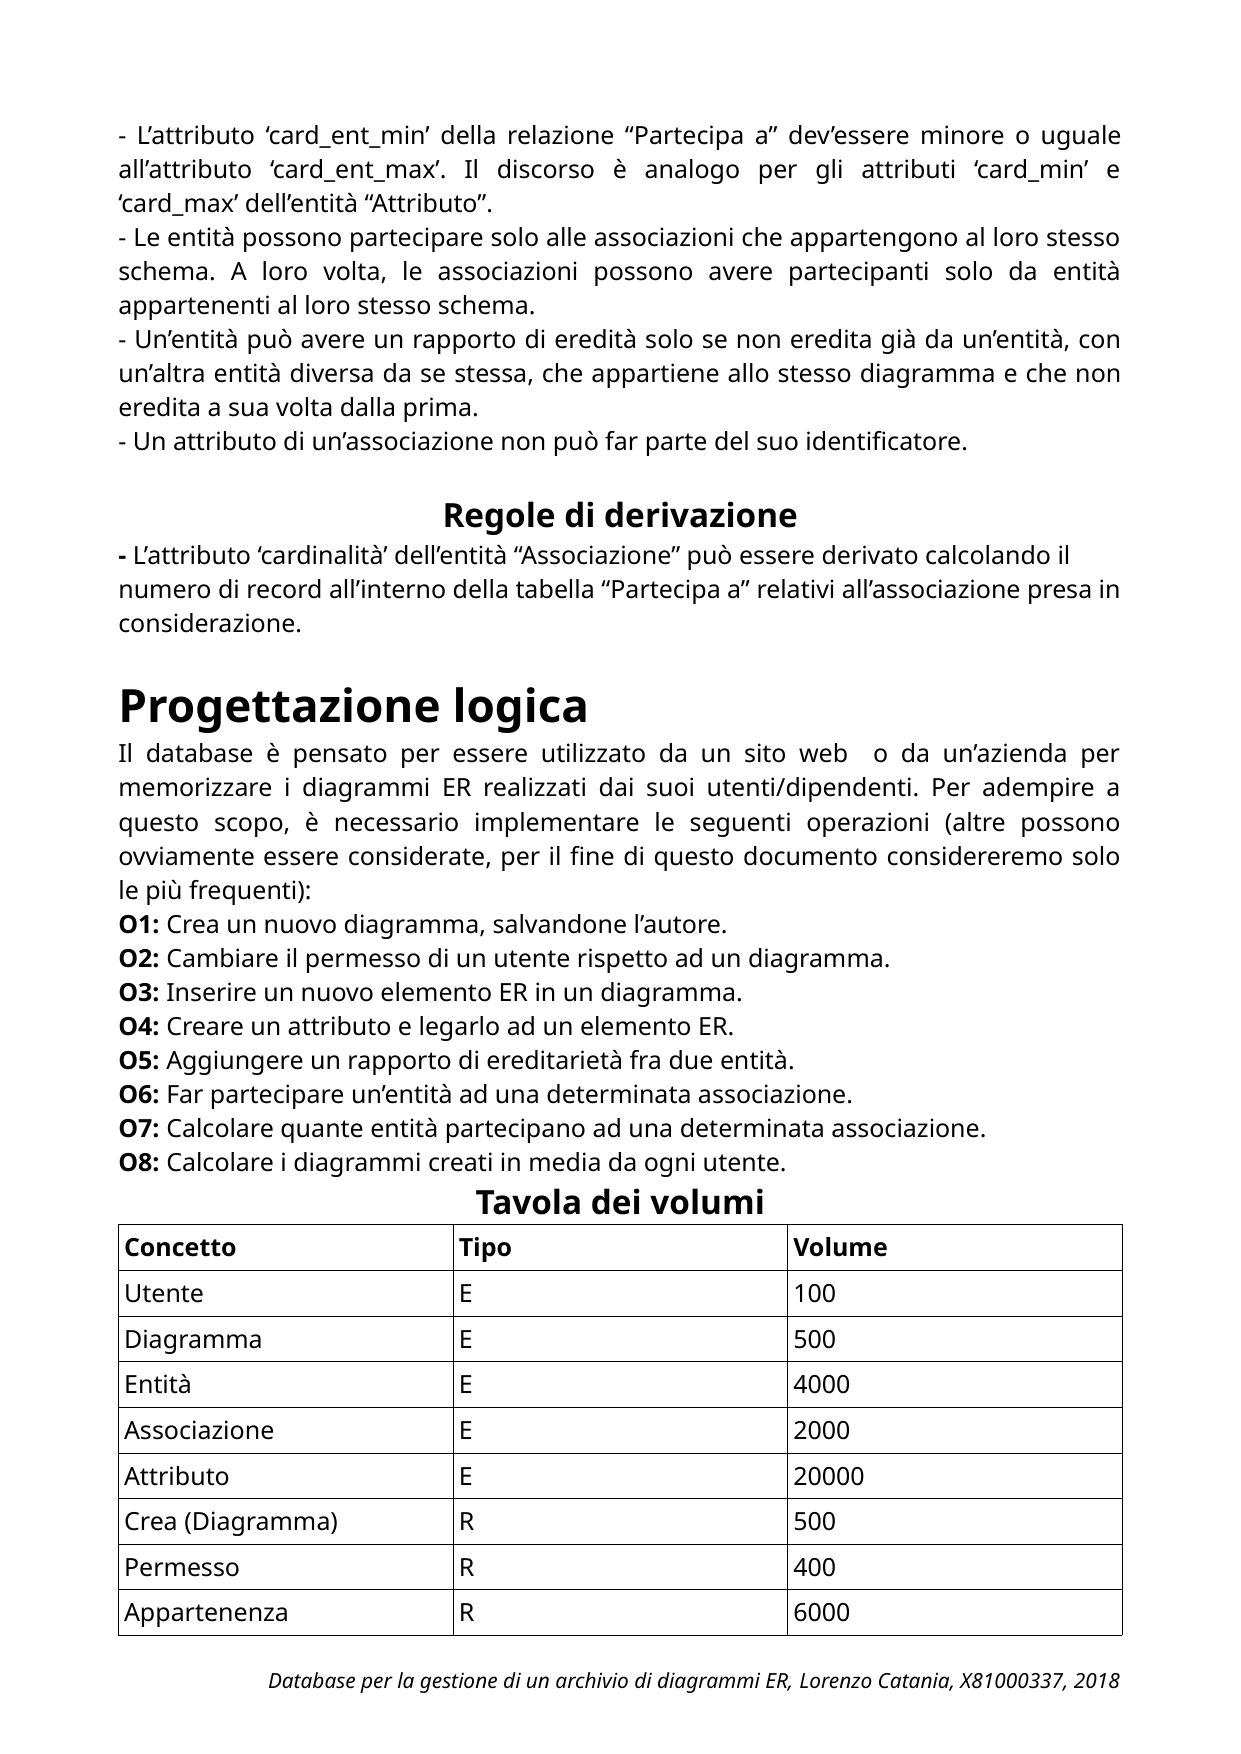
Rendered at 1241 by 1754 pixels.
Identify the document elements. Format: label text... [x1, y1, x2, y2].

text O3: Inserire un nuovo elemento ER in un diagramma. [118, 974, 1122, 1008]
text O7: Calcolare quante entità partecipano ad una determinata associazione. [118, 1111, 1122, 1145]
table_cell 400 [788, 1545, 1122, 1589]
table_cell 500 [788, 1499, 1122, 1544]
text - L’attributo ‘cardinalità’ dell’entità “Associazione” può essere derivato calcolando il numero di record all’interno della tabella “Partecipa a” relativi all’associazione presa in considerazione. [118, 537, 1122, 639]
text O2: Cambiare il permesso di un utente rispetto ad un diagramma. [118, 940, 1122, 974]
table_cell R [454, 1499, 787, 1544]
text Progettazione logica [118, 674, 1122, 736]
table_cell Entità [119, 1362, 453, 1407]
table_header Concetto [119, 1225, 453, 1270]
table_cell 4000 [788, 1362, 1122, 1407]
table_cell E [454, 1362, 787, 1407]
text - Le entità possono partecipare solo alle associazioni che appartengono al loro stesso schema. A loro volta, le associazioni possono avere partecipanti solo da entità appartenenti al loro stesso schema. [118, 219, 1122, 322]
table_cell R [454, 1545, 787, 1589]
table_cell Crea (Diagramma) [119, 1499, 453, 1544]
table_cell R [454, 1590, 787, 1635]
table_cell 20000 [788, 1454, 1122, 1498]
table_cell Attributo [119, 1454, 453, 1498]
table_header Volume [788, 1225, 1122, 1270]
table_cell Associazione [119, 1408, 453, 1452]
text Il database è pensato per essere utilizzato da un sito web o da un’azienda per memorizzare i diagrammi ER realizzati dai suoi utenti/dipendenti. Per adempire a questo scopo, è necessario implementare le seguenti operazioni (altre possono ovviamente essere considerate, per il fine di questo documento considereremo solo le più frequenti): [118, 736, 1122, 906]
text O1: Crea un nuovo diagramma, salvandone l’autore. [118, 906, 1122, 940]
text O6: Far partecipare un’entità ad una determinata associazione. [118, 1077, 1122, 1111]
table_cell 2000 [788, 1408, 1122, 1452]
table_header Tipo [454, 1225, 787, 1270]
table_cell E [454, 1271, 787, 1316]
table_cell Permesso [119, 1545, 453, 1589]
table_cell E [454, 1317, 787, 1361]
table_cell Utente [119, 1271, 453, 1316]
text - Un’entità può avere un rapporto di eredità solo se non eredita già da un’entità, con un’altra entità diversa da se stessa, che appartiene allo stesso diagramma e che non eredita a sua volta dalla prima. [118, 322, 1122, 424]
table_cell Appartenenza [119, 1590, 453, 1635]
text - L’attributo ‘card_ent_min’ della relazione “Partecipa a” dev’essere minore o uguale all’attributo ‘card_ent_max’. Il discorso è analogo per gli attributi ‘card_min’ e ‘card_max’ dell’entità “Attributo”. [118, 117, 1122, 219]
text O4: Creare un attributo e legarlo ad un elemento ER. [118, 1008, 1122, 1043]
table_cell E [454, 1454, 787, 1498]
table_cell E [454, 1408, 787, 1452]
text O5: Aggiungere un rapporto di ereditarietà fra due entità. [118, 1043, 1122, 1077]
text Regole di derivazione [118, 492, 1122, 537]
text Tavola dei volumi [118, 1179, 1122, 1224]
table_cell 100 [788, 1271, 1122, 1316]
text - Un attributo di un’associazione non può far parte del suo identificatore. [118, 424, 1122, 458]
text O8: Calcolare i diagrammi creati in media da ogni utente. [118, 1145, 1122, 1179]
table_cell 500 [788, 1317, 1122, 1361]
table_cell Diagramma [119, 1317, 453, 1361]
table_cell 6000 [788, 1590, 1122, 1635]
